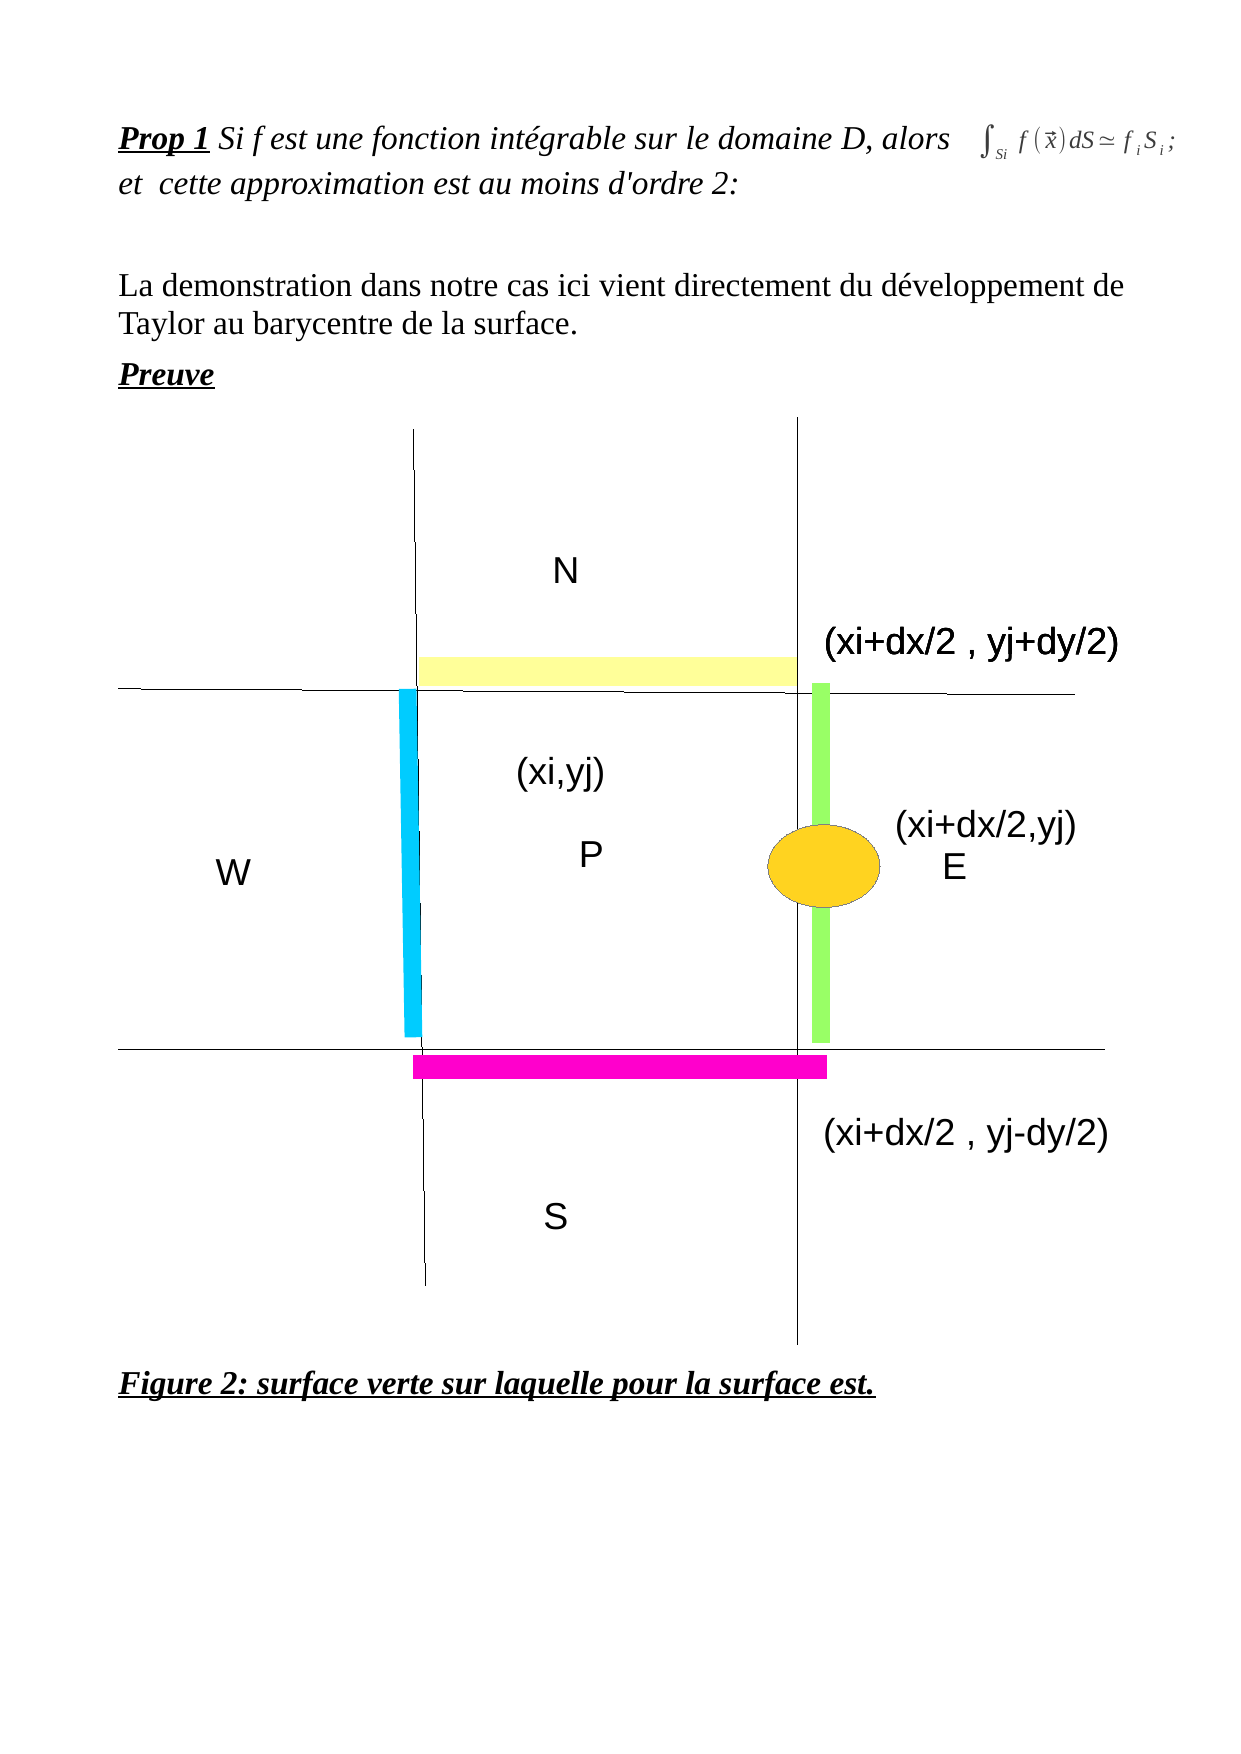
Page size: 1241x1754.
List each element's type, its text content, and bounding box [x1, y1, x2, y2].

text Prop 1 Si f est une fonction intégrable sur le domaine D, alors et cette approximation est au moins d'ordre 2: [118, 118, 1206, 201]
text Figure 2: surface verte sur laquelle pour la surface est. [118, 1363, 1206, 1401]
text La demonstration dans notre cas ici vient directement du développement de Taylor au barycentre de la surface. [118, 265, 1206, 341]
text Preuve [118, 354, 1206, 392]
